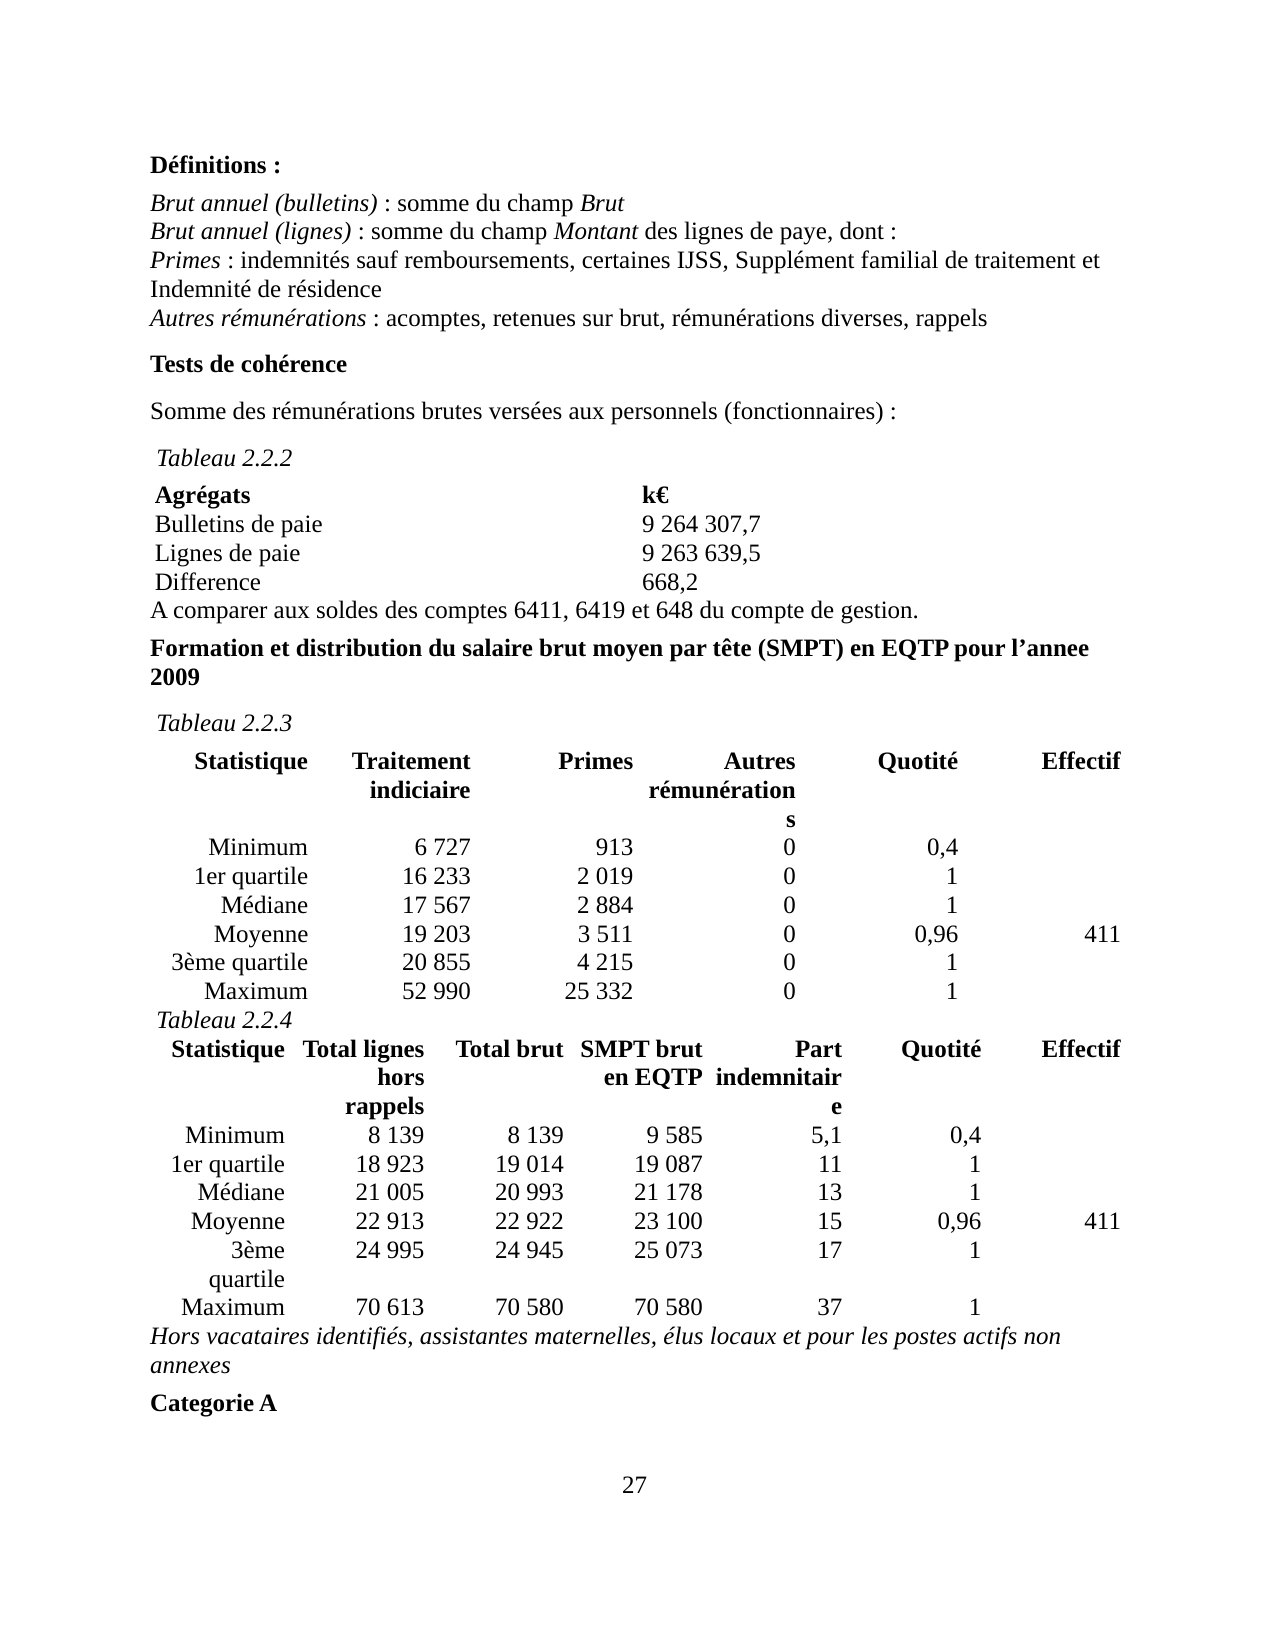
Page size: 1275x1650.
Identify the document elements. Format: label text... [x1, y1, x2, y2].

table_cell 16 233 [313, 861, 475, 890]
table_cell 22 922 [429, 1206, 568, 1235]
table_header Effectif [986, 1034, 1125, 1120]
text Tableau 2.2.4 [150, 1005, 1125, 1034]
table_cell Maximum [150, 976, 312, 1005]
table_cell 25 332 [475, 976, 637, 1005]
table_header Traitement indiciaire [313, 746, 475, 832]
table_cell 4 215 [475, 948, 637, 976]
table_cell 24 995 [289, 1235, 428, 1292]
table_cell 22 913 [289, 1206, 428, 1235]
table_cell 8 139 [289, 1120, 428, 1149]
table_cell [986, 1235, 1125, 1292]
table_cell 0 [638, 919, 800, 947]
table_cell 1 [800, 890, 962, 919]
table_cell 19 087 [568, 1149, 707, 1177]
table_cell 0,4 [800, 833, 962, 861]
table_cell Médiane [150, 1178, 289, 1206]
table_cell Minimum [150, 833, 312, 861]
table_cell [963, 890, 1125, 919]
table_cell 13 [707, 1178, 846, 1206]
table_cell 1 [846, 1235, 986, 1292]
table_cell 0 [638, 890, 800, 919]
table_header Part indemnitaire [707, 1034, 846, 1120]
table_header Quotité [846, 1034, 986, 1120]
table_cell 20 993 [429, 1178, 568, 1206]
table_cell [963, 833, 1125, 861]
table_cell 1 [800, 861, 962, 890]
table_header Effectif [963, 746, 1125, 832]
table_header Total brut [429, 1034, 568, 1120]
table_cell 11 [707, 1149, 846, 1177]
table_cell 70 580 [568, 1293, 707, 1321]
text Brut annuel (bulletins) : somme du champ Brut Brut annuel (lignes) : somme du champ Montant des lignes de paye, dont : Primes : indemnités sauf remboursements, certaines IJSS, Supplément familial de traitement et Indemnité de résidence Autres rémunérations : acomptes, retenues sur brut, rémunérations diverses, rappels [150, 188, 1125, 331]
table_cell [986, 1120, 1125, 1149]
table_cell 1 [800, 976, 962, 1005]
table_cell Maximum [150, 1293, 289, 1321]
table_cell 17 567 [313, 890, 475, 919]
text Somme des rémunérations brutes versées aux personnels (fonctionnaires) : [150, 396, 1125, 425]
table_cell Minimum [150, 1120, 289, 1149]
table_cell 1er quartile [150, 861, 312, 890]
table_cell 1 [846, 1293, 986, 1321]
table_cell Moyenne [150, 919, 312, 947]
table_cell Médiane [150, 890, 312, 919]
table_header Autres rémunérations [638, 746, 800, 832]
table_cell 668,2 [638, 567, 1125, 595]
table_cell 23 100 [568, 1206, 707, 1235]
table_cell 6 727 [313, 833, 475, 861]
table_header Agrégats [150, 480, 637, 509]
table_cell 3ème quartile [150, 1235, 289, 1292]
table_cell 9 264 307,7 [638, 509, 1125, 538]
text Définitions : [150, 150, 1125, 179]
table_cell [963, 948, 1125, 976]
table_cell 21 178 [568, 1178, 707, 1206]
table_cell 37 [707, 1293, 846, 1321]
text Tableau 2.2.2 [150, 443, 1125, 471]
table_cell [986, 1178, 1125, 1206]
text Tableau 2.2.3 [150, 708, 1125, 737]
table_cell 24 945 [429, 1235, 568, 1292]
table_cell 8 139 [429, 1120, 568, 1149]
table_header SMPT brut en EQTP [568, 1034, 707, 1120]
text Formation et distribution du salaire brut moyen par tête (SMPT) en EQTP pour l’annee 2009 [150, 633, 1125, 691]
table_cell 70 580 [429, 1293, 568, 1321]
table_cell 0,96 [800, 919, 962, 947]
table_cell 70 613 [289, 1293, 428, 1321]
table_cell 5,1 [707, 1120, 846, 1149]
table_header Primes [475, 746, 637, 832]
text Categorie A [150, 1388, 1125, 1416]
table_cell 2 884 [475, 890, 637, 919]
table_cell 19 203 [313, 919, 475, 947]
table_cell 25 073 [568, 1235, 707, 1292]
table_cell 20 855 [313, 948, 475, 976]
table_cell 1er quartile [150, 1149, 289, 1177]
table_cell 913 [475, 833, 637, 861]
table_cell 21 005 [289, 1178, 428, 1206]
table_header Statistique [150, 746, 312, 832]
table_header Quotité [800, 746, 962, 832]
table_cell 9 263 639,5 [638, 538, 1125, 567]
table_cell 19 014 [429, 1149, 568, 1177]
table_cell 3ème quartile [150, 948, 312, 976]
table_cell [986, 1293, 1125, 1321]
table_cell 3 511 [475, 919, 637, 947]
table_cell 411 [986, 1206, 1125, 1235]
text Tests de cohérence [150, 349, 1125, 378]
table_cell 0 [638, 833, 800, 861]
table_cell 0 [638, 948, 800, 976]
table_cell 18 923 [289, 1149, 428, 1177]
table_cell 0,4 [846, 1120, 986, 1149]
table_cell 17 [707, 1235, 846, 1292]
table_cell 2 019 [475, 861, 637, 890]
table_cell 15 [707, 1206, 846, 1235]
text A comparer aux soldes des comptes 6411, 6419 et 648 du compte de gestion. [150, 595, 1125, 624]
table_cell 0 [638, 861, 800, 890]
table_cell 0,96 [846, 1206, 986, 1235]
table_cell 1 [800, 948, 962, 976]
text Hors vacataires identifiés, assistantes maternelles, élus locaux et pour les postes actifs non annexes [150, 1321, 1125, 1379]
table_cell [986, 1149, 1125, 1177]
table_cell 411 [963, 919, 1125, 947]
table_cell Lignes de paie [150, 538, 637, 567]
table_cell [963, 976, 1125, 1005]
table_cell Moyenne [150, 1206, 289, 1235]
table_cell Difference [150, 567, 637, 595]
table_cell 1 [846, 1178, 986, 1206]
table_header Statistique [150, 1034, 289, 1120]
table_header k€ [638, 480, 1125, 509]
table_cell 1 [846, 1149, 986, 1177]
table_cell 52 990 [313, 976, 475, 1005]
table_cell 9 585 [568, 1120, 707, 1149]
table_cell Bulletins de paie [150, 509, 637, 538]
table_cell 0 [638, 976, 800, 1005]
table_header Total lignes hors rappels [289, 1034, 428, 1120]
table_cell [963, 861, 1125, 890]
